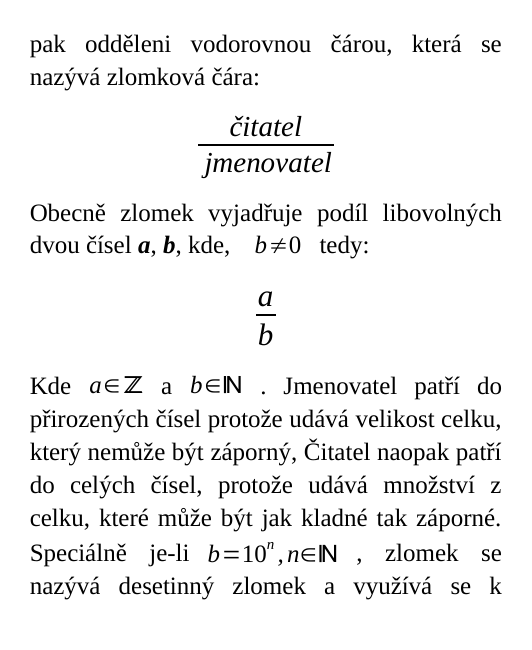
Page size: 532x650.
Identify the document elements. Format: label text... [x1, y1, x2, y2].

text pak odděleni vodorovnou čárou, která se nazývá zlomková čára: [29, 29, 502, 91]
text Kdea. Jmenovatel patří do přirozených čísel protože udává velikost celku, který nemůže být záporný, Čitatel naopak patří do celých čísel, protože udává množství z celku, které může být jak kladné tak záporné. Speciálně je-li, zlomek se nazývá desetinný zlomek a využívá se k definici číselných řádů desetinných čísel. Výsledná hodnota desetinného čísla je rovna 10n-krát menší, než je hodnota jmenovatele desetinného zlomku. Jmenovateli se říká jmenovatel proto, že pojmenovává zlomek. Pětina, třetina, šestina… to je hlavní název zlomku a je odvozené od čísla, které se nachází ve jmenovateli zlomku, tedy pod zlomkovou čárou. Jedinou výjimkou je případ, kdy . V takovém případě se zlomek nazývá polovina. Čitatel naproti tomu určuje kolikrát se hodnota jmenovatele nachází v hodnotě zlomku. Například číslo se nazývá "deset polovin" a číslo se nazývá "dvě třetiny". [29, 371, 502, 600]
text Obecně zlomek vyjadřuje podíl libovolných dvou čísel a, b, kde, tedy: [29, 198, 502, 259]
